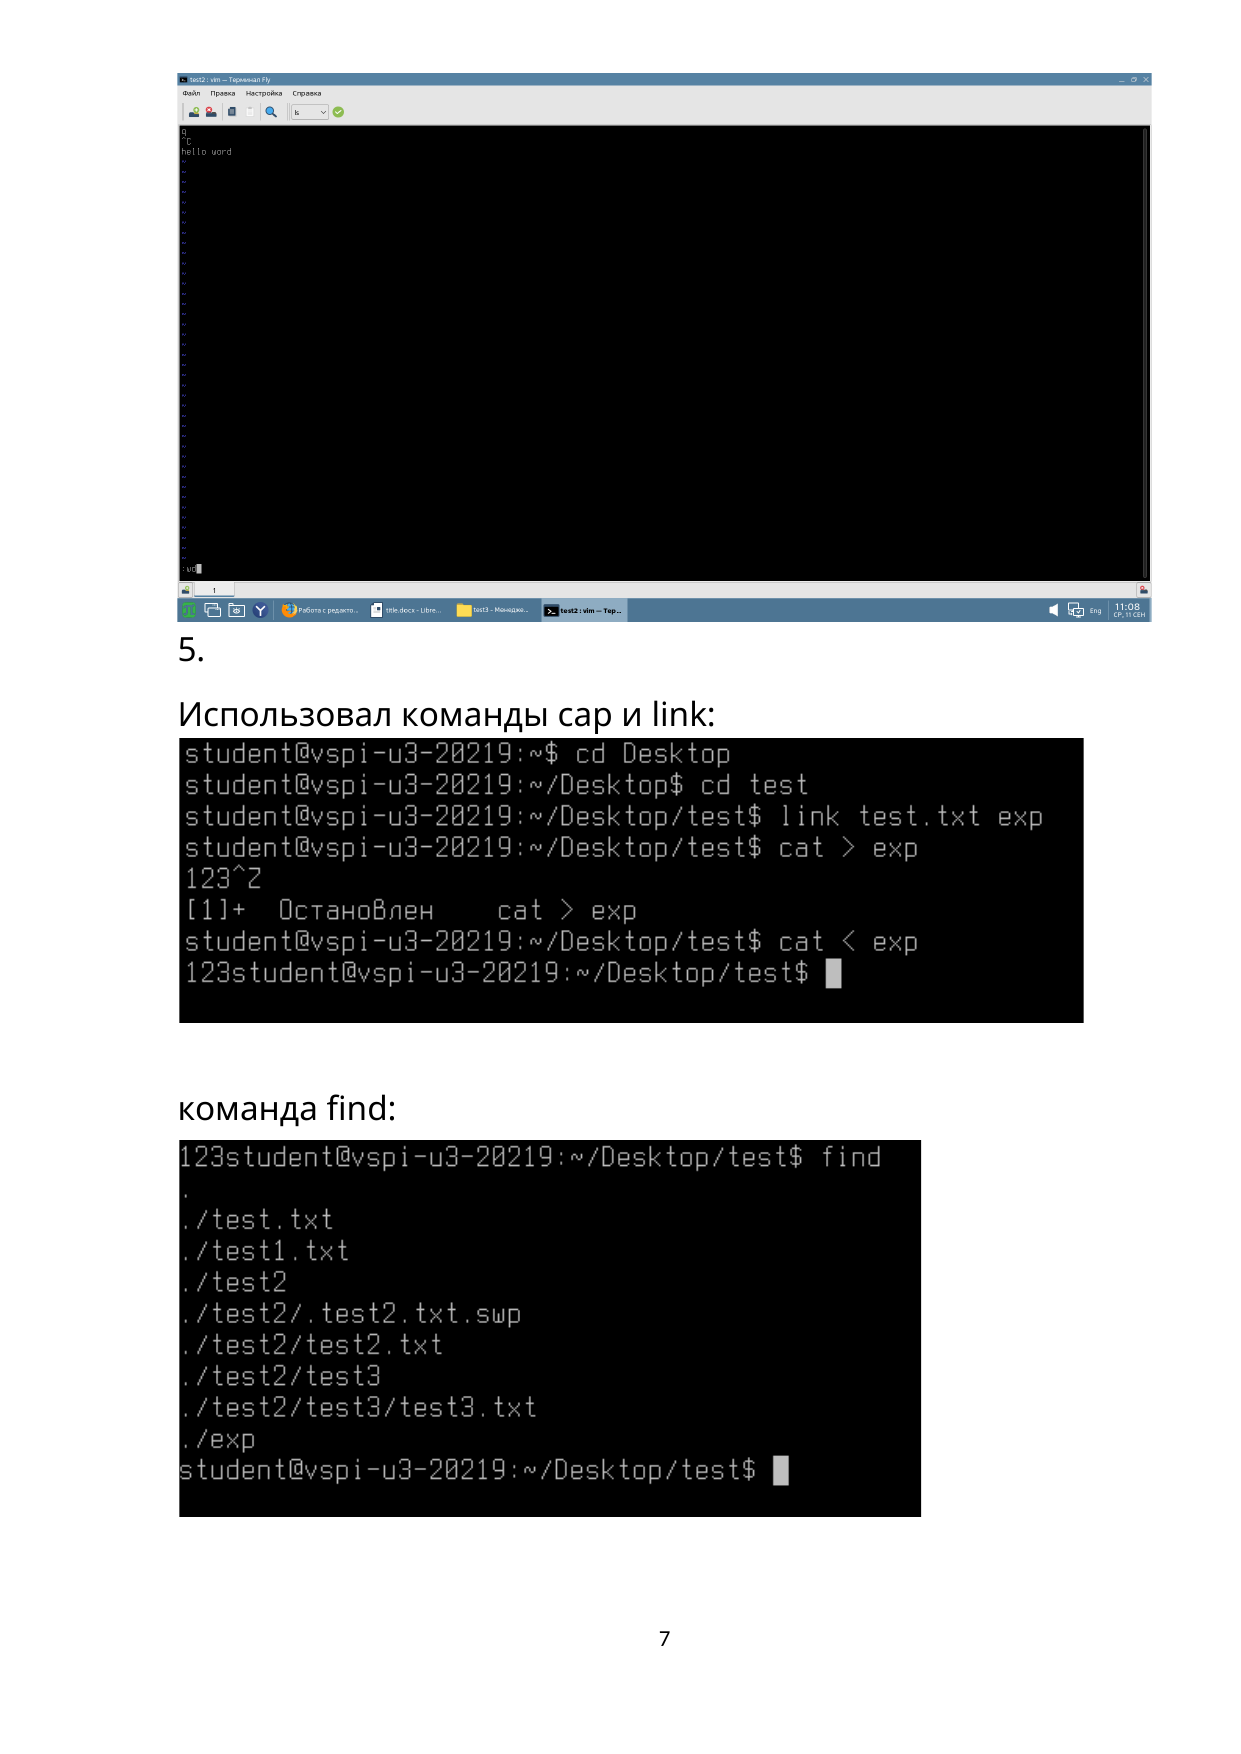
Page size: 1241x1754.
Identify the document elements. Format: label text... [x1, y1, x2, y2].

picture [179, 1140, 922, 1517]
picture [177, 73, 1152, 622]
picture [179, 738, 1084, 1023]
text команда find: [177, 1085, 1152, 1130]
text 5. [177, 622, 1152, 671]
text Использовал команды cap и link: [177, 691, 1152, 736]
